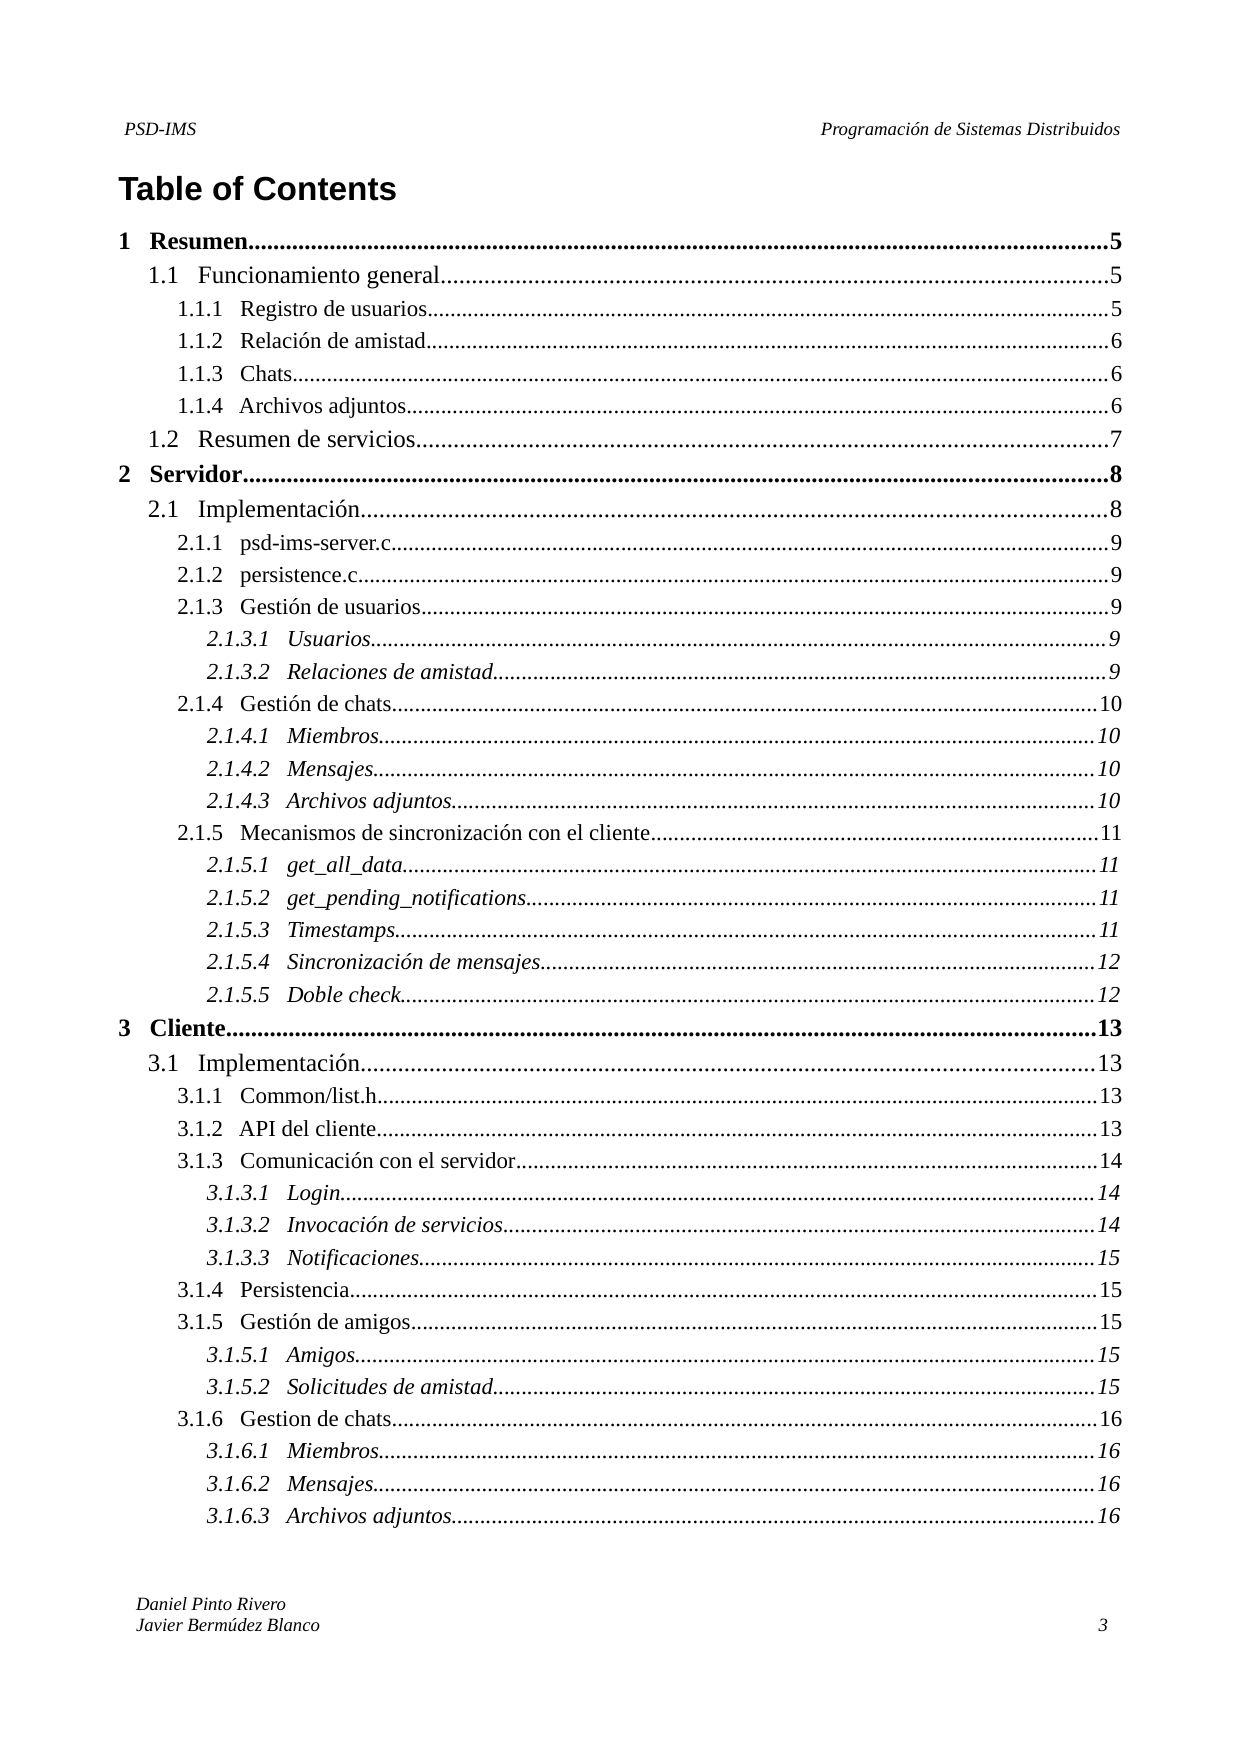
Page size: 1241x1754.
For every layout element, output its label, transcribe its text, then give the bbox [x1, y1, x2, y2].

text 1.1.4 Archivos adjuntos 6 [177, 392, 1122, 418]
text 2.1.3.1 Usuarios 9 [207, 625, 1122, 652]
text 3.1.5 Gestión de amigos 15 [177, 1308, 1122, 1335]
text 3.1.3.3 Notificaciones 15 [207, 1244, 1122, 1270]
text 2.1.5.5 Doble check 12 [207, 981, 1122, 1007]
text 1.1.3 Chats 6 [177, 360, 1122, 386]
text 3.1.5.2 Solicitudes de amistad 15 [207, 1373, 1122, 1399]
text 2.1.5.3 Timestamps 11 [207, 916, 1122, 942]
text 2.1.1 psd-ims-server.c 9 [177, 528, 1122, 555]
text 3.1.6.1 Miembros 16 [207, 1437, 1122, 1464]
text 3 Cliente 13 [118, 1013, 1122, 1042]
text 1.1 Funcionamiento general 5 [148, 261, 1122, 289]
text 1.1.2 Relación de amistad 6 [177, 328, 1122, 354]
text 3.1.3.2 Invocación de servicios 14 [207, 1211, 1122, 1238]
text 3.1.4 Persistencia 15 [177, 1276, 1122, 1302]
text 2.1 Implementación 8 [148, 494, 1122, 523]
text 2.1.4.3 Archivos adjuntos 10 [207, 787, 1122, 813]
text 2.1.4 Gestión de chats 10 [177, 690, 1122, 716]
text 2.1.3.2 Relaciones de amistad 9 [207, 658, 1122, 684]
text 3.1.5.1 Amigos 15 [207, 1341, 1122, 1367]
text 2.1.2 persistence.c 9 [177, 561, 1122, 587]
text 3.1.6.2 Mensajes 16 [207, 1470, 1122, 1496]
text 2.1.5.4 Sincronización de mensajes 12 [207, 948, 1122, 975]
text 2.1.4.1 Miembros 10 [207, 722, 1122, 749]
text 2 Servidor 8 [118, 459, 1122, 488]
text 2.1.4.2 Mensajes 10 [207, 754, 1122, 781]
text 3.1.3.1 Login 14 [207, 1179, 1122, 1206]
text 2.1.5.1 get_all_data 11 [207, 851, 1122, 878]
text 1.2 Resumen de servicios 7 [148, 424, 1122, 453]
text 2.1.5 Mecanismos de sincronización con el cliente 11 [177, 819, 1122, 846]
text 3.1.3 Comunicación con el servidor 14 [177, 1147, 1122, 1173]
text 3.1.1 Common/list.h 13 [177, 1082, 1122, 1109]
text 1.1.1 Registro de usuarios 5 [177, 295, 1122, 322]
text 3.1.6 Gestion de chats 16 [177, 1405, 1122, 1432]
text 3.1.2 API del cliente 13 [177, 1114, 1122, 1141]
subtitle Table of Contents [118, 169, 1122, 208]
text 3.1 Implementación 13 [148, 1048, 1122, 1076]
text 3.1.6.3 Archivos adjuntos 16 [207, 1502, 1122, 1528]
text 2.1.3 Gestión de usuarios 9 [177, 593, 1122, 619]
text 2.1.5.2 get_pending_notifications 11 [207, 884, 1122, 910]
text 1 Resumen 5 [118, 226, 1122, 255]
